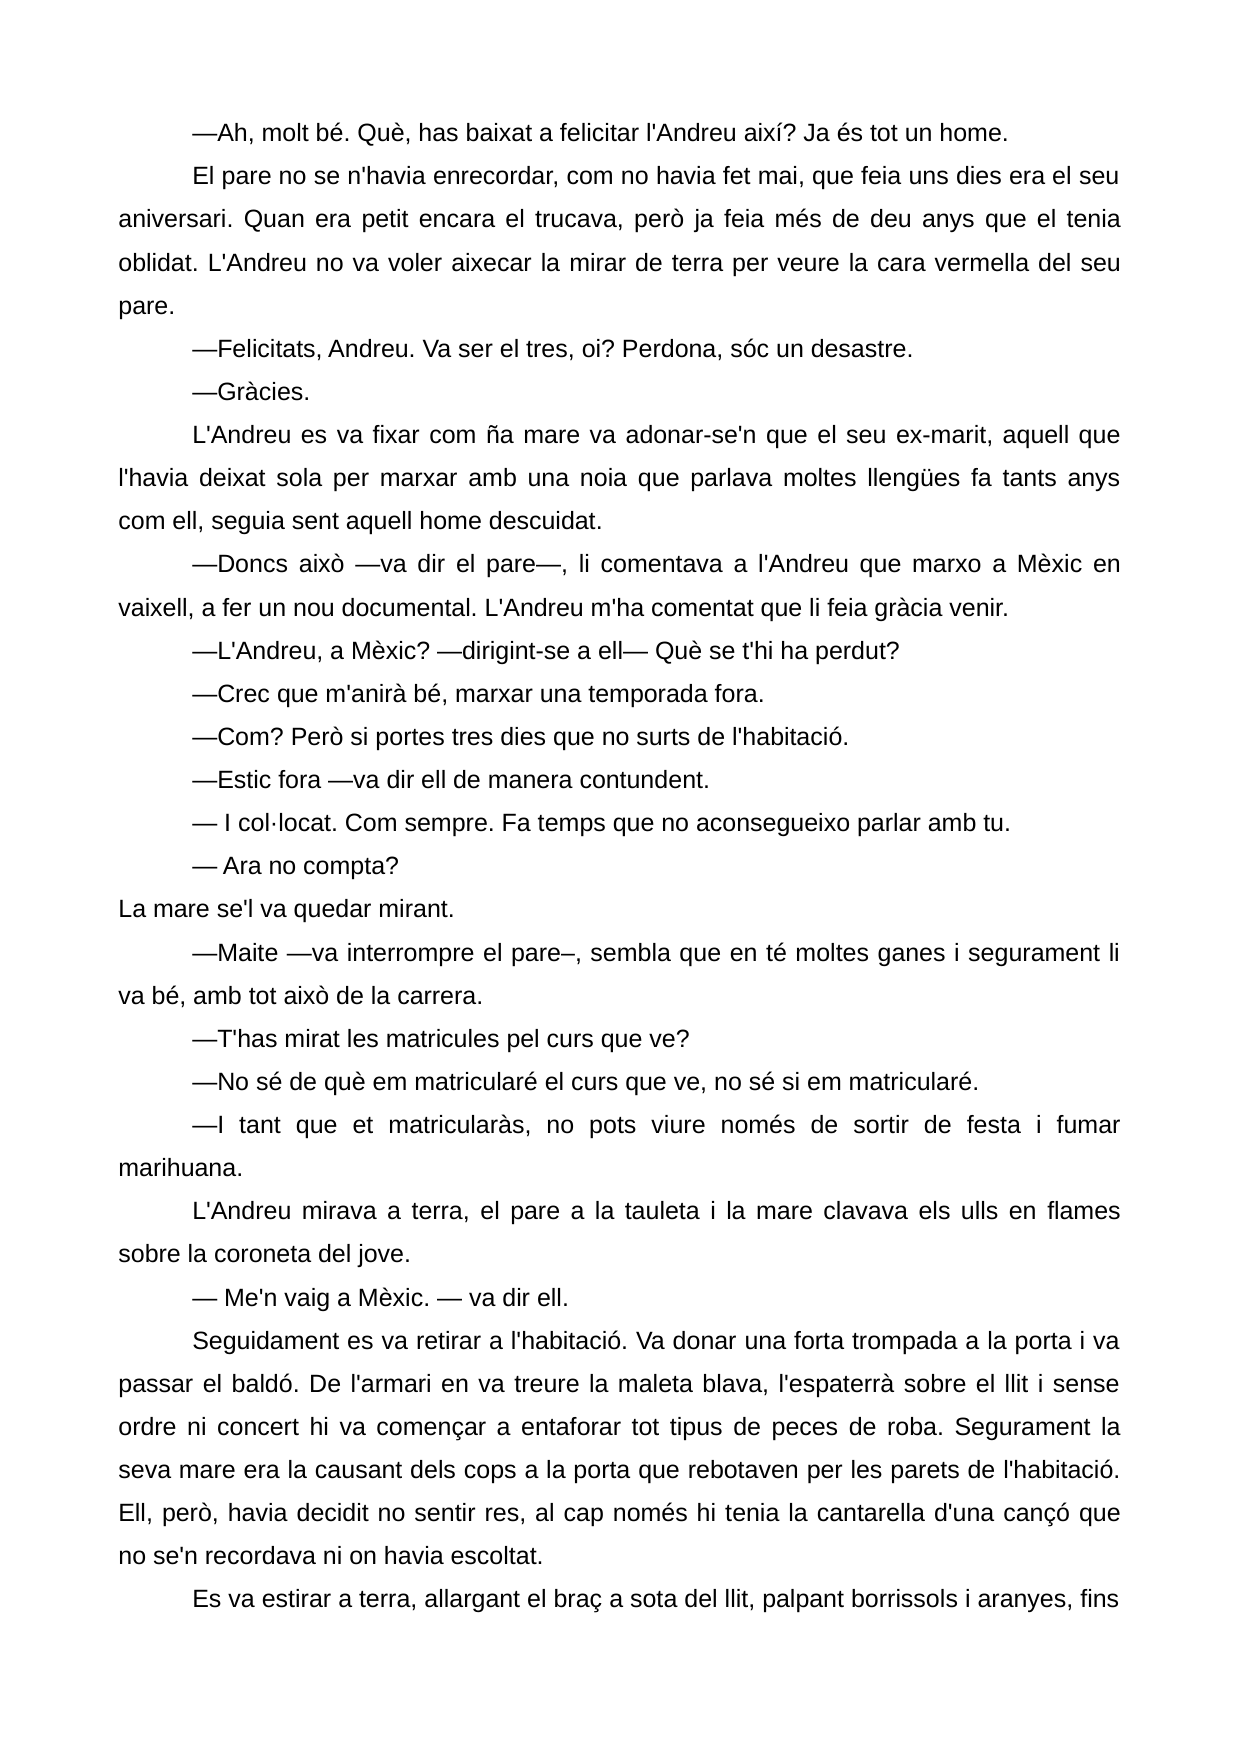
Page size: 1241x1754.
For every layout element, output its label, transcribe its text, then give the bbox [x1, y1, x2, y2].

text Seguidament es va retirar a l'habitació. Va donar una forta trompada a la porta i va passar el baldó. De l'armari en va treure la maleta blava, l'espaterrà sobre el llit i sense ordre ni concert hi va començar a entaforar tot tipus de peces de roba. Segurament la seva mare era la causant dels cops a la porta que rebotaven per les parets de l'habitació. Ell, però, havia decidit no sentir res, al cap només hi tenia la cantarella d'una cançó que no se'n recordava ni on havia escoltat. [118, 1326, 1122, 1570]
text —Com? Però si portes tres dies que no surts de l'habitació. [118, 722, 1122, 751]
text —Doncs això —va dir el pare—, li comentava a l'Andreu que marxo a Mèxic en vaixell, a fer un nou documental. L'Andreu m'ha comentat que li feia gràcia venir. [118, 549, 1122, 621]
text —Felicitats, Andreu. Va ser el tres, oi? Perdona, sóc un desastre. [118, 334, 1122, 362]
text — Ara no compta? [118, 851, 1122, 880]
text L'Andreu es va fixar com ña mare va adonar-se'n que el seu ex-marit, aquell que l'havia deixat sola per marxar amb una noia que parlava moltes llengües fa tants anys com ell, seguia sent aquell home descuidat. [118, 420, 1122, 535]
text —No sé de què em matricularé el curs que ve, no sé si em matricularé. [118, 1067, 1122, 1096]
text —Maite —va interrompre el pare–, sembla que en té moltes ganes i segurament li va bé, amb tot això de la carrera. [118, 937, 1122, 1009]
text Es va estirar a terra, allargant el braç a sota del llit, palpant borrissols i aranyes, fins [118, 1584, 1122, 1613]
text —I tant que et matricularàs, no pots viure només de sortir de festa i fumar marihuana. [118, 1110, 1122, 1182]
text — Me'n vaig a Mèxic. — va dir ell. [118, 1282, 1122, 1311]
text — I col·locat. Com sempre. Fa temps que no aconsegueixo parlar amb tu. [118, 808, 1122, 837]
text —Gràcies. [118, 377, 1122, 406]
text —Crec que m'anirà bé, marxar una temporada fora. [118, 679, 1122, 707]
text La mare se'l va quedar mirant. [118, 894, 1122, 923]
text L'Andreu mirava a terra, el pare a la tauleta i la mare clavava els ulls en flames sobre la coroneta del jove. [118, 1196, 1122, 1268]
text El pare no se n'havia enrecordar, com no havia fet mai, que feia uns dies era el seu aniversari. Quan era petit encara el trucava, però ja feia més de deu anys que el tenia oblidat. L'Andreu no va voler aixecar la mirar de terra per veure la cara vermella del seu pare. [118, 161, 1122, 319]
text —Estic fora —va dir ell de manera contundent. [118, 765, 1122, 794]
text —L'Andreu, a Mèxic? —dirigint-se a ell— Què se t'hi ha perdut? [118, 636, 1122, 664]
text —T'has mirat les matricules pel curs que ve? [118, 1024, 1122, 1052]
text —Ah, molt bé. Què, has baixat a felicitar l'Andreu així? Ja és tot un home. [118, 118, 1122, 147]
